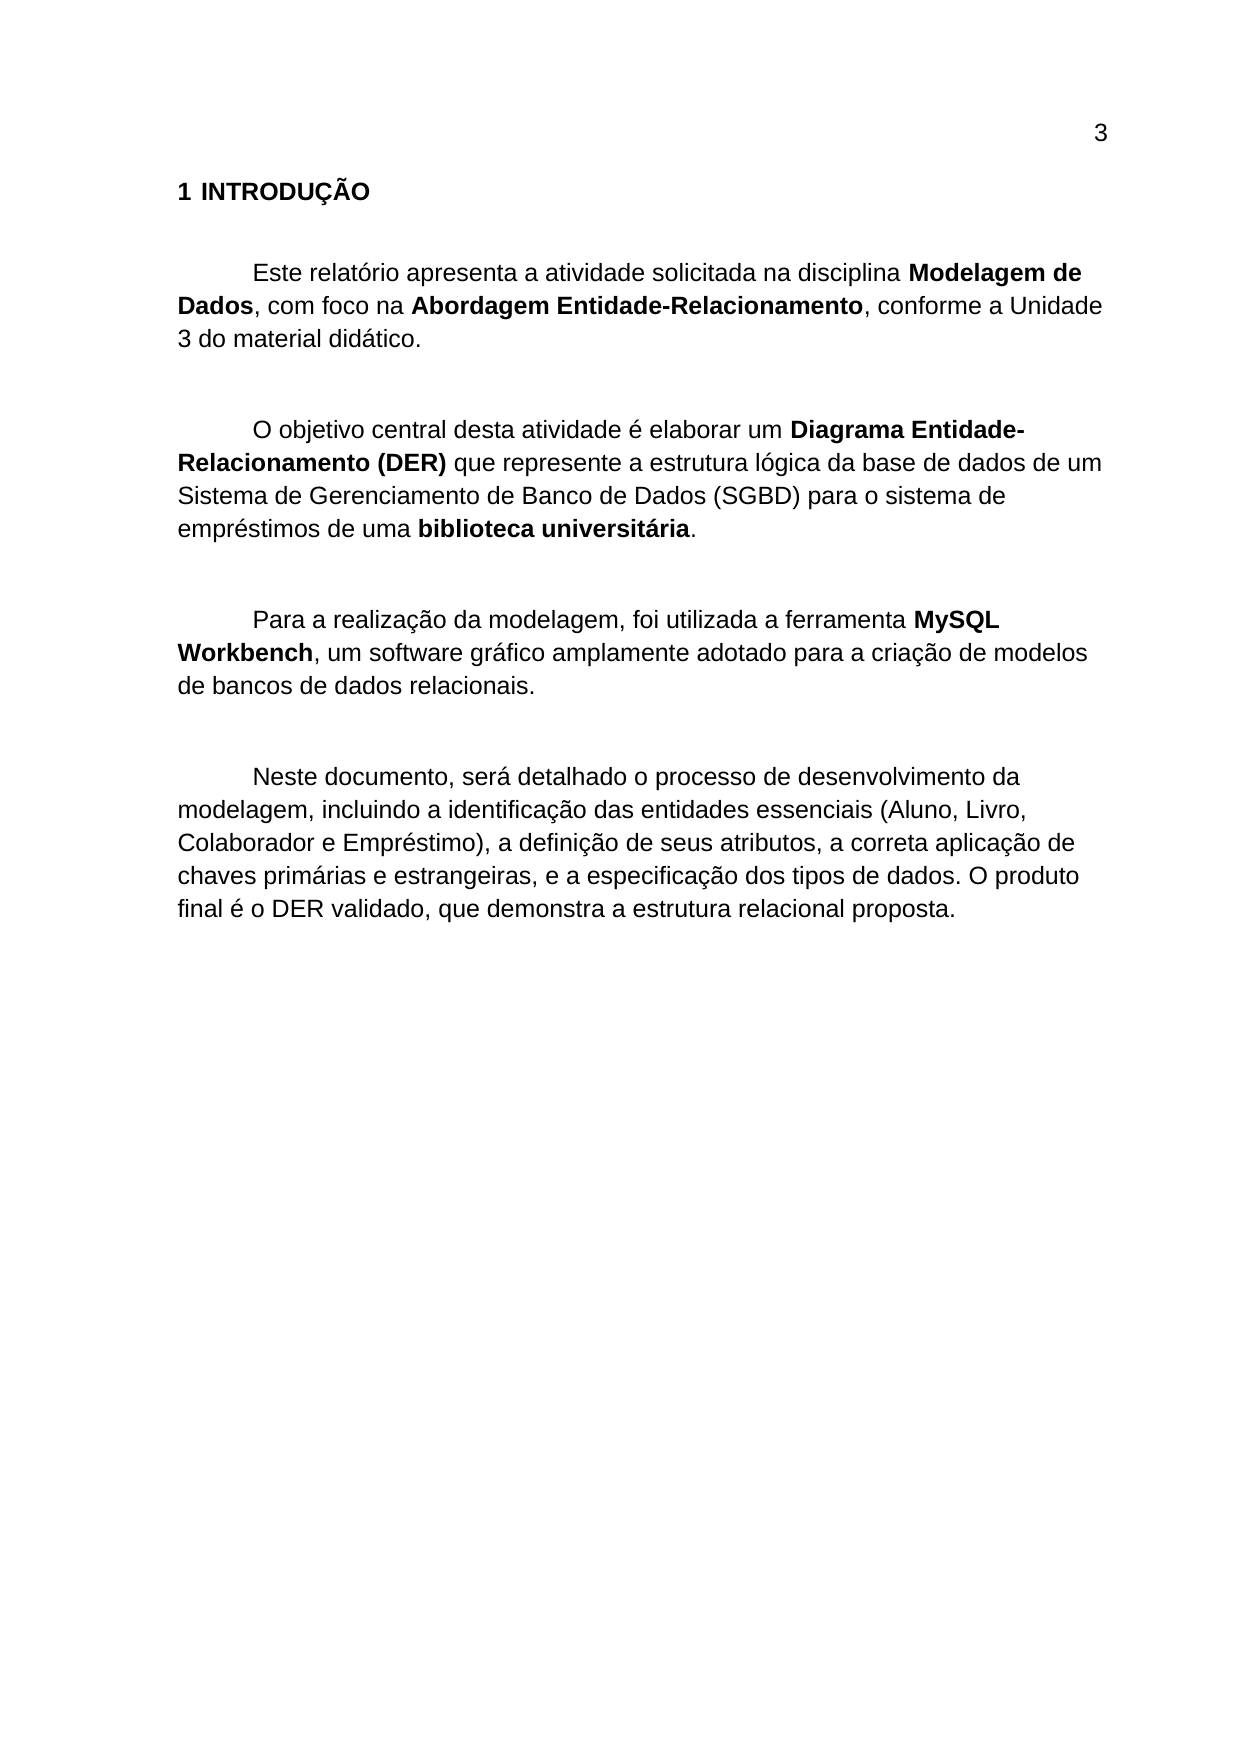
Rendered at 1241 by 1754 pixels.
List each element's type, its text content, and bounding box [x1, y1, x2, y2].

text Neste documento, será detalhado o processo de desenvolvimento da modelagem, incluindo a identificação das entidades essenciais (Aluno, Livro, Colaborador e Empréstimo), a definição de seus atributos, a correta aplicação de chaves primárias e estrangeiras, e a especificação dos tipos de dados. O produto final é o DER validado, que demonstra a estrutura relacional proposta. [177, 762, 1122, 923]
text Este relatório apresenta a atividade solicitada na disciplina Modelagem de Dados, com foco na Abordagem Entidade-Relacionamento, conforme a Unidade 3 do material didático. [177, 258, 1122, 353]
text O objetivo central desta atividade é elaborar um Diagrama Entidade-Relacionamento (DER) que represente a estrutura lógica da base de dados de um Sistema de Gerenciamento de Banco de Dados (SGBD) para o sistema de empréstimos de uma biblioteca universitária. [177, 415, 1122, 543]
subtitle INTRODUÇÃO [177, 177, 1122, 206]
text Para a realização da modelagem, foi utilizada a ferramenta MySQL Workbench, um software gráfico amplamente adotado para a criação de modelos de bancos de dados relacionais. [177, 605, 1122, 700]
